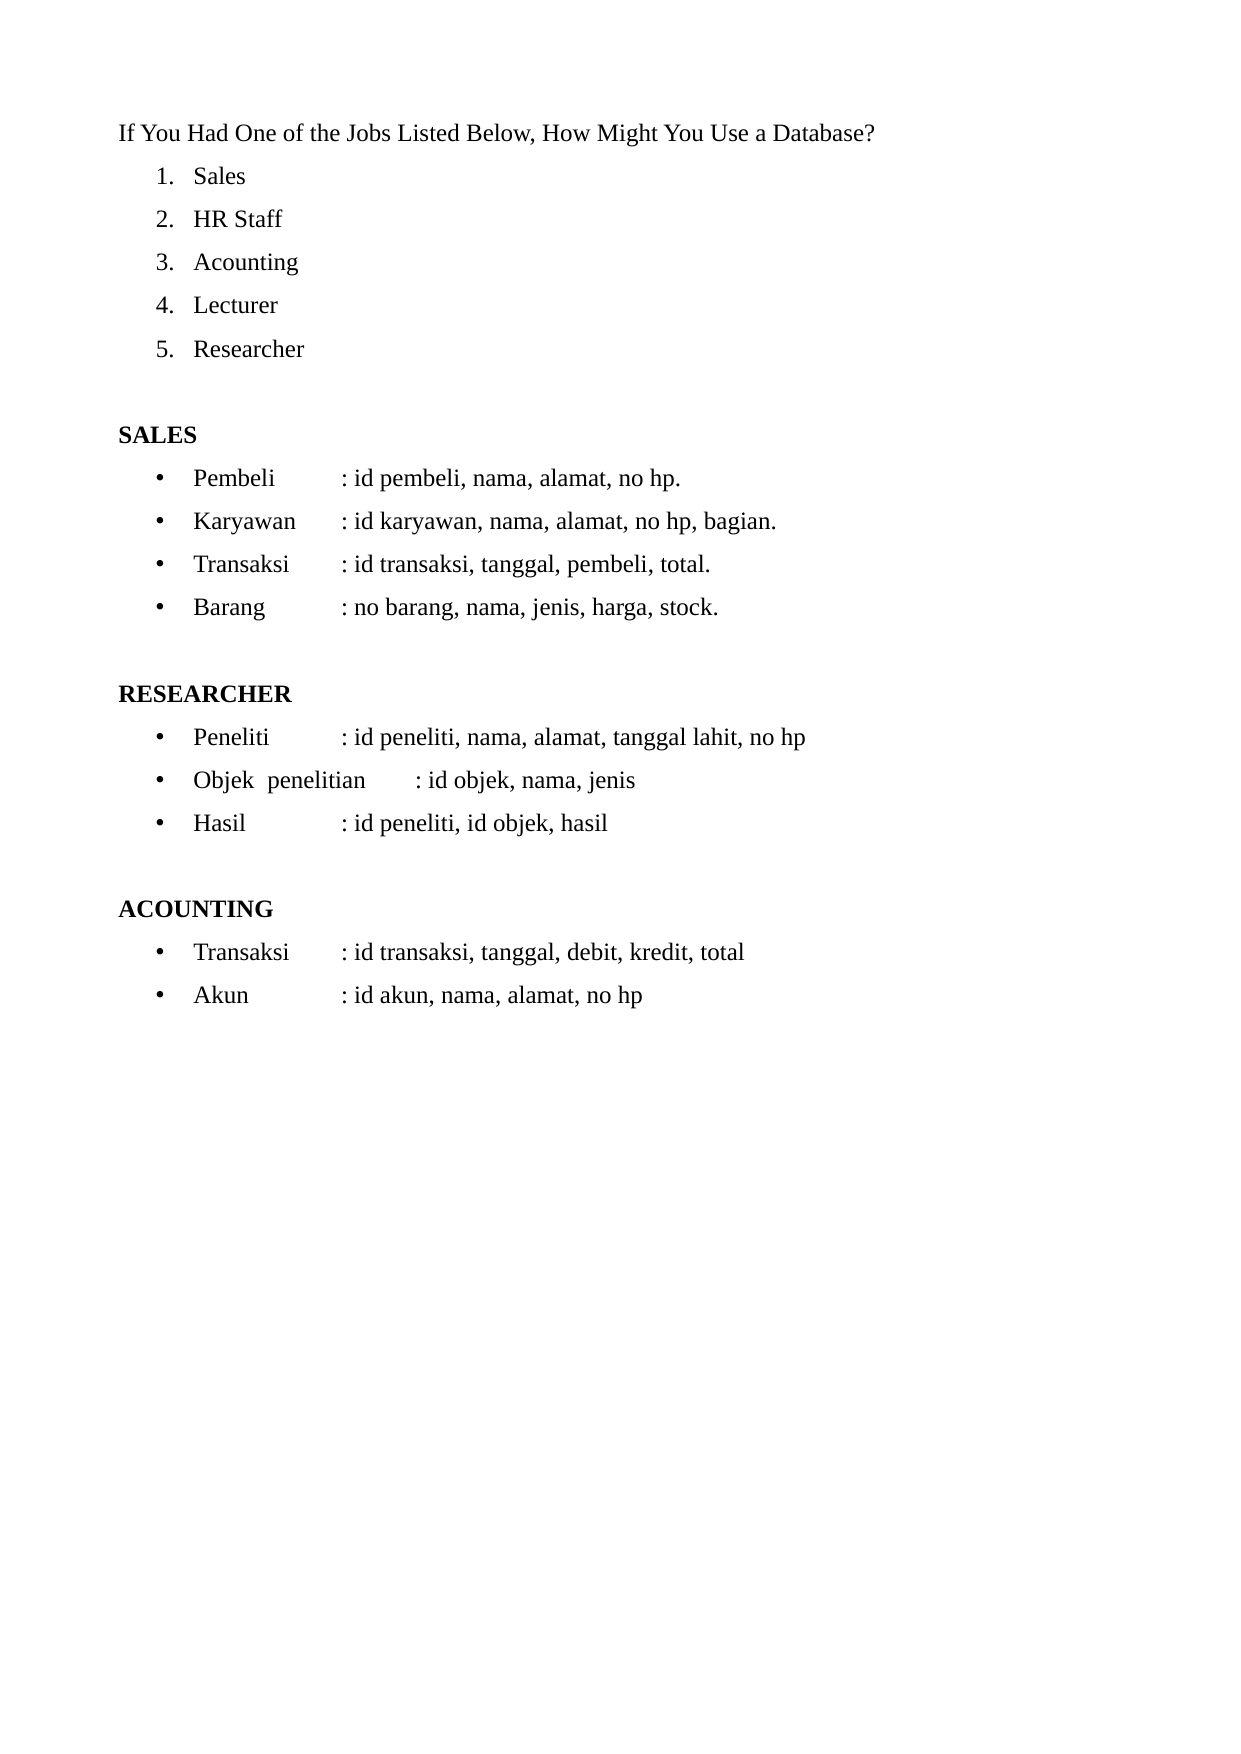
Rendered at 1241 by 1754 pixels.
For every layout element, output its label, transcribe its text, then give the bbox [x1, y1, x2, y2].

list Akun : id akun, nama, alamat, no hp [156, 981, 1122, 1009]
list Acounting [156, 247, 1122, 276]
text SALES [118, 420, 1122, 449]
list Transaksi : id transaksi, tanggal, pembeli, total. [156, 549, 1122, 578]
list Sales [156, 161, 1122, 190]
list Karyawan : id karyawan, nama, alamat, no hp, bagian. [156, 506, 1122, 535]
list Peneliti : id peneliti, nama, alamat, tanggal lahit, no hp [156, 722, 1122, 751]
list Lecturer [156, 291, 1122, 319]
list Transaksi : id transaksi, tanggal, debit, kredit, total [156, 937, 1122, 966]
text If You Had One of the Jobs Listed Below, How Might You Use a Database? [118, 118, 1122, 147]
list Researcher [156, 334, 1122, 362]
text ACOUNTING [118, 894, 1122, 923]
list Objek penelitian : id objek, nama, jenis [156, 765, 1122, 794]
list HR Staff [156, 204, 1122, 233]
list Hasil : id peneliti, id objek, hasil [156, 808, 1122, 837]
list Barang : no barang, nama, jenis, harga, stock. [156, 592, 1122, 621]
list Pembeli : id pembeli, nama, alamat, no hp. [156, 463, 1122, 492]
text RESEARCHER [118, 679, 1122, 707]
